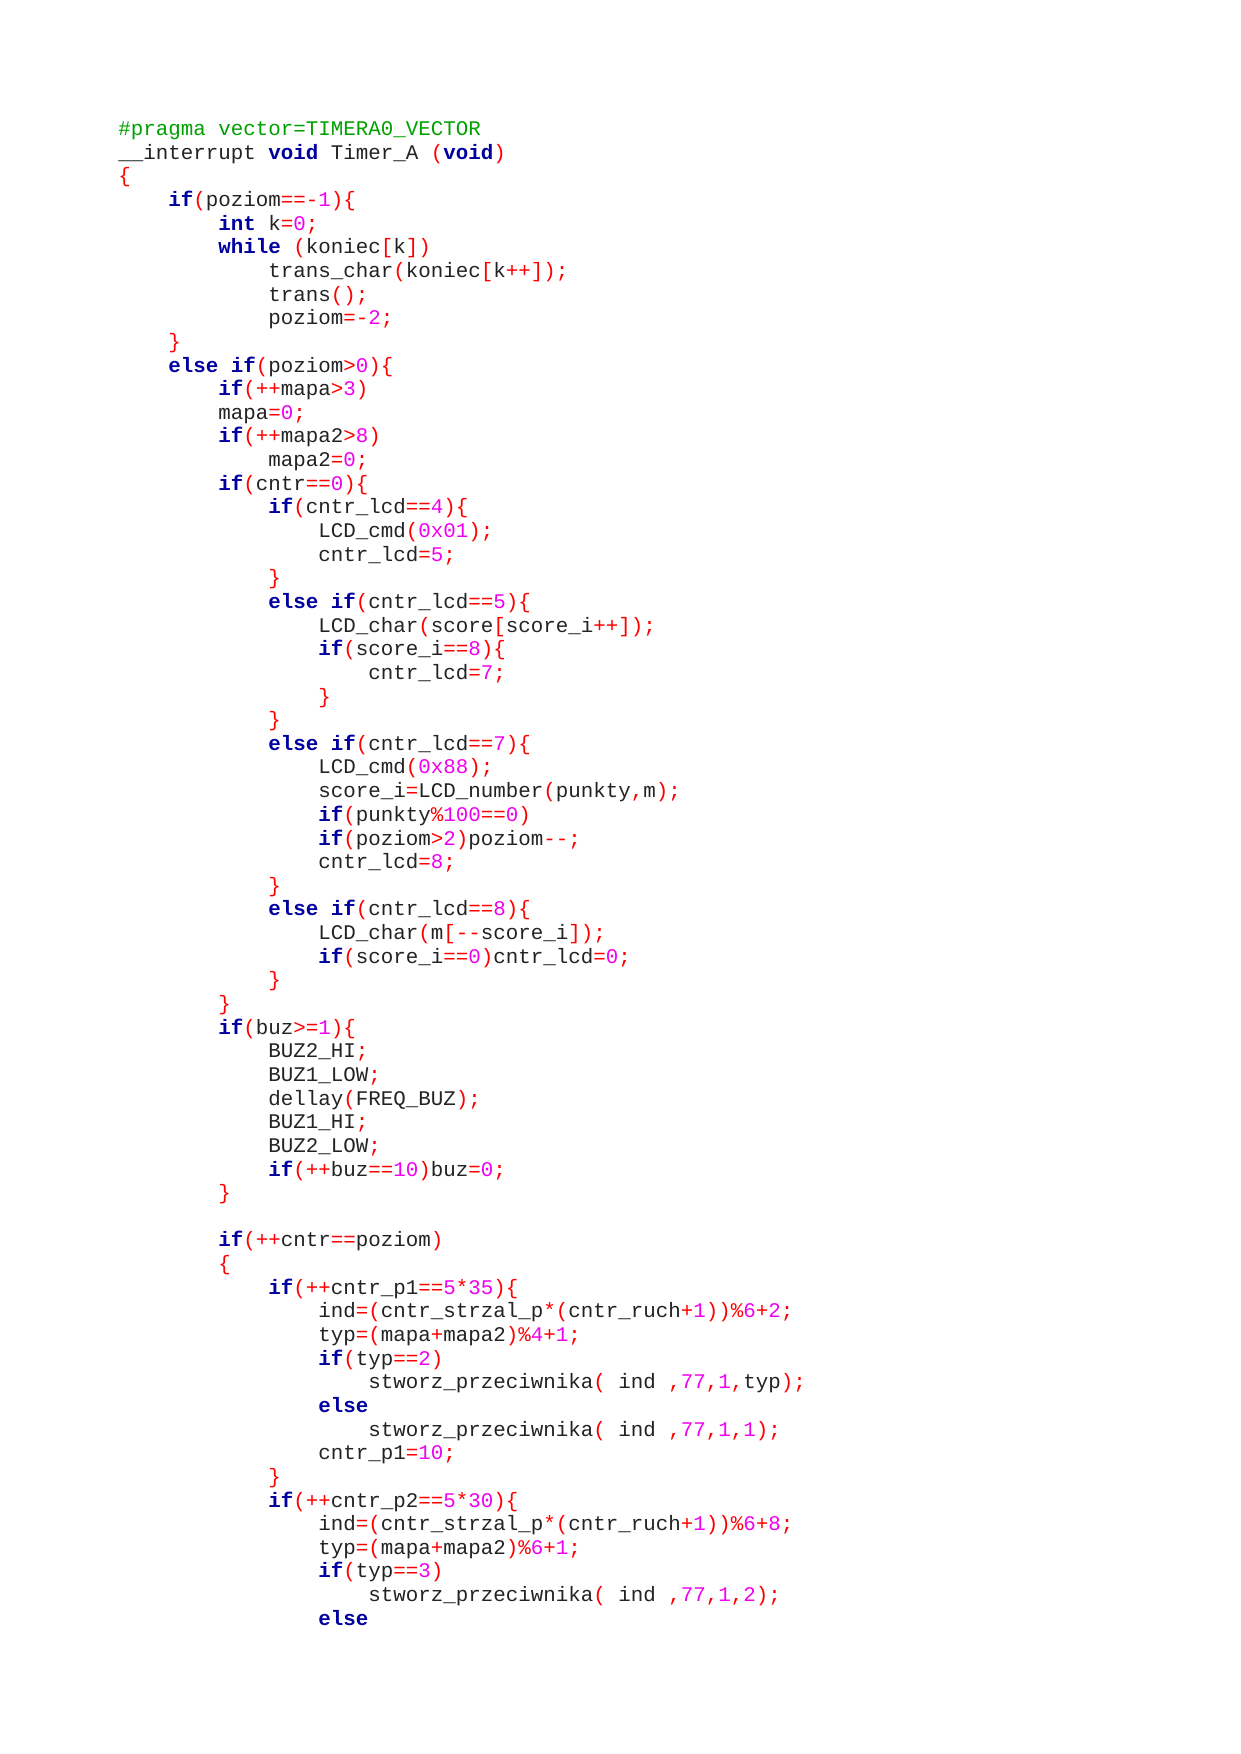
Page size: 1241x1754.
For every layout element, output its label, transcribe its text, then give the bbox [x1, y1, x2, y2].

subtitle while (koniec[k]) [406, 236, 1122, 260]
subtitle BUZ1_LOW; [118, 1064, 268, 1088]
subtitle trans_char(koniec[k++]); [118, 260, 268, 284]
subtitle if(score_i==0)cntr_lcd=0; [593, 946, 1122, 969]
subtitle LCD_cmd(0x01); [118, 520, 318, 544]
subtitle trans(); [118, 284, 268, 307]
subtitle __interrupt void Timer_A (void) [268, 142, 331, 165]
subtitle poziom=-2; [118, 307, 268, 331]
subtitle mapa=0; [268, 402, 1122, 426]
subtitle LCD_char(m[--score_i]); [568, 922, 1122, 946]
subtitle } [118, 875, 1122, 898]
subtitle ind=(cntr_strzal_p*(cntr_ruch+1))%6+8; [681, 1513, 1122, 1537]
subtitle else if(cntr_lcd==7){ [118, 733, 368, 757]
subtitle } [118, 969, 1122, 993]
subtitle if(typ==2) [393, 1348, 1122, 1371]
subtitle if(++mapa>3) [118, 378, 281, 402]
subtitle if(cntr_lcd==4){ [118, 496, 306, 520]
subtitle cntr_p1=10; [118, 1442, 318, 1466]
subtitle ind=(cntr_strzal_p*(cntr_ruch+1))%6+8; [118, 1513, 318, 1537]
subtitle if(poziom>2)poziom--; [118, 827, 1122, 851]
subtitle else if(cntr_lcd==5){ [118, 591, 368, 615]
subtitle else if(cntr_lcd==7){ [468, 733, 1122, 757]
subtitle typ=(mapa+mapa2)%4+1; [118, 1324, 318, 1348]
subtitle { [118, 165, 1122, 189]
subtitle mapa2=0; [118, 449, 268, 473]
subtitle typ=(mapa+mapa2)%6+1; [118, 1537, 318, 1561]
subtitle score_i=LCD_number(punkty,m); [118, 780, 318, 804]
subtitle LCD_char(score[score_i++]); [118, 615, 318, 638]
subtitle if(score_i==8){ [443, 638, 1122, 662]
subtitle if(++mapa2>8) [118, 426, 281, 449]
subtitle } [118, 993, 1122, 1017]
subtitle if(poziom==-1){ [118, 189, 206, 213]
subtitle } [118, 709, 1122, 733]
subtitle ind=(cntr_strzal_p*(cntr_ruch+1))%6+2; [118, 1300, 318, 1324]
subtitle if(++cntr_p1==5*35){ [418, 1277, 1122, 1300]
subtitle trans(); [331, 284, 1122, 307]
subtitle if(cntr_lcd==4){ [406, 496, 1122, 520]
subtitle if(typ==2) [118, 1348, 356, 1371]
subtitle int k=0; [281, 213, 1122, 236]
subtitle if(score_i==0)cntr_lcd=0; [118, 946, 356, 969]
subtitle stworz_przeciwnika( ind ,77,1,typ); [118, 1371, 368, 1395]
subtitle typ=(mapa+mapa2)%6+1; [506, 1537, 1122, 1561]
subtitle BUZ1_HI; [118, 1111, 268, 1135]
subtitle if(cntr==0){ [306, 473, 1122, 496]
subtitle stworz_przeciwnika( ind ,77,1,typ); [668, 1371, 743, 1395]
subtitle __interrupt void Timer_A (void) [431, 142, 1122, 165]
subtitle if(++mapa2>8) [343, 426, 1122, 449]
subtitle mapa=0; [118, 402, 218, 426]
subtitle dellay(FREQ_BUZ); [456, 1088, 1122, 1111]
subtitle cntr_lcd=7; [468, 662, 1122, 686]
subtitle if(++cntr_p2==5*30){ [118, 1489, 1122, 1513]
subtitle LCD_cmd(0x88); [406, 757, 1122, 780]
subtitle } [118, 331, 1122, 354]
subtitle cntr_lcd=8; [418, 851, 1122, 875]
subtitle cntr_p1=10; [406, 1442, 1122, 1466]
subtitle } [118, 1182, 1122, 1206]
subtitle { [118, 1253, 1122, 1277]
subtitle BUZ2_HI; [356, 1040, 1122, 1064]
subtitle if(cntr==0){ [118, 473, 256, 496]
subtitle stworz_przeciwnika( ind ,77,1,1); [668, 1419, 1122, 1442]
subtitle if(score_i==0)cntr_lcd=0; [443, 946, 493, 969]
subtitle cntr_lcd=7; [118, 662, 368, 686]
subtitle LCD_cmd(0x88); [118, 757, 318, 780]
subtitle typ=(mapa+mapa2)%4+1; [506, 1324, 1122, 1348]
subtitle BUZ1_HI; [356, 1111, 1122, 1135]
subtitle mapa2=0; [331, 449, 1122, 473]
subtitle if(punkty%100==0) [431, 804, 1122, 827]
subtitle else if(cntr_lcd==5){ [468, 591, 1122, 615]
subtitle if(buz>=1){ [293, 1017, 1122, 1040]
subtitle stworz_przeciwnika( ind ,77,1,2); [118, 1584, 368, 1608]
subtitle cntr_lcd=8; [118, 851, 318, 875]
subtitle } [118, 567, 1122, 591]
subtitle while (koniec[k]) [118, 236, 306, 260]
subtitle BUZ1_LOW; [368, 1064, 1122, 1088]
subtitle if(score_i==8){ [118, 638, 356, 662]
subtitle else if(poziom>0){ [118, 354, 1122, 378]
subtitle stworz_przeciwnika( ind ,77,1,typ); [781, 1371, 1122, 1395]
subtitle if(typ==3) [393, 1561, 1122, 1584]
subtitle else [118, 1608, 1122, 1631]
subtitle LCD_cmd(0x01); [406, 520, 1122, 544]
subtitle if(punkty%100==0) [118, 804, 356, 827]
subtitle score_i=LCD_number(punkty,m); [656, 780, 1122, 804]
subtitle else [118, 1395, 1122, 1419]
subtitle } [118, 1466, 1122, 1489]
subtitle BUZ2_HI; [118, 1040, 268, 1064]
subtitle BUZ2_LOW; [368, 1135, 1122, 1158]
subtitle if(typ==3) [118, 1561, 356, 1584]
subtitle LCD_char(m[--score_i]); [118, 922, 318, 946]
subtitle #pragma vector=TIMERA0_VECTOR [118, 118, 1122, 142]
subtitle if(++cntr_p1==5*35){ [118, 1277, 331, 1300]
subtitle if(poziom==-1){ [281, 189, 1122, 213]
subtitle cntr_lcd=5; [418, 544, 1122, 567]
subtitle cntr_lcd=5; [118, 544, 318, 567]
subtitle int k=0; [118, 213, 268, 236]
subtitle stworz_przeciwnika( ind ,77,1,1); [118, 1419, 368, 1442]
subtitle stworz_przeciwnika( ind ,77,1,2); [668, 1584, 1122, 1608]
subtitle if(++buz==10)buz=0; [118, 1158, 1122, 1182]
subtitle if(++mapa>3) [331, 378, 1122, 402]
subtitle if(++cntr==poziom) [118, 1229, 1122, 1253]
subtitle } [118, 686, 1122, 709]
subtitle ind=(cntr_strzal_p*(cntr_ruch+1))%6+2; [681, 1300, 1122, 1324]
subtitle else if(cntr_lcd==8){ [118, 898, 1122, 922]
subtitle LCD_char(m[--score_i]); [443, 922, 481, 946]
subtitle if(buz>=1){ [118, 1017, 256, 1040]
subtitle dellay(FREQ_BUZ); [118, 1088, 268, 1111]
subtitle BUZ2_LOW; [118, 1135, 268, 1158]
subtitle typ=(mapa+mapa2)%4+1; [356, 1324, 381, 1348]
subtitle typ=(mapa+mapa2)%6+1; [356, 1537, 381, 1561]
subtitle LCD_char(score[score_i++]); [593, 615, 1122, 638]
subtitle trans_char(koniec[k++]); [506, 260, 1122, 284]
subtitle poziom=-2; [343, 307, 1122, 331]
